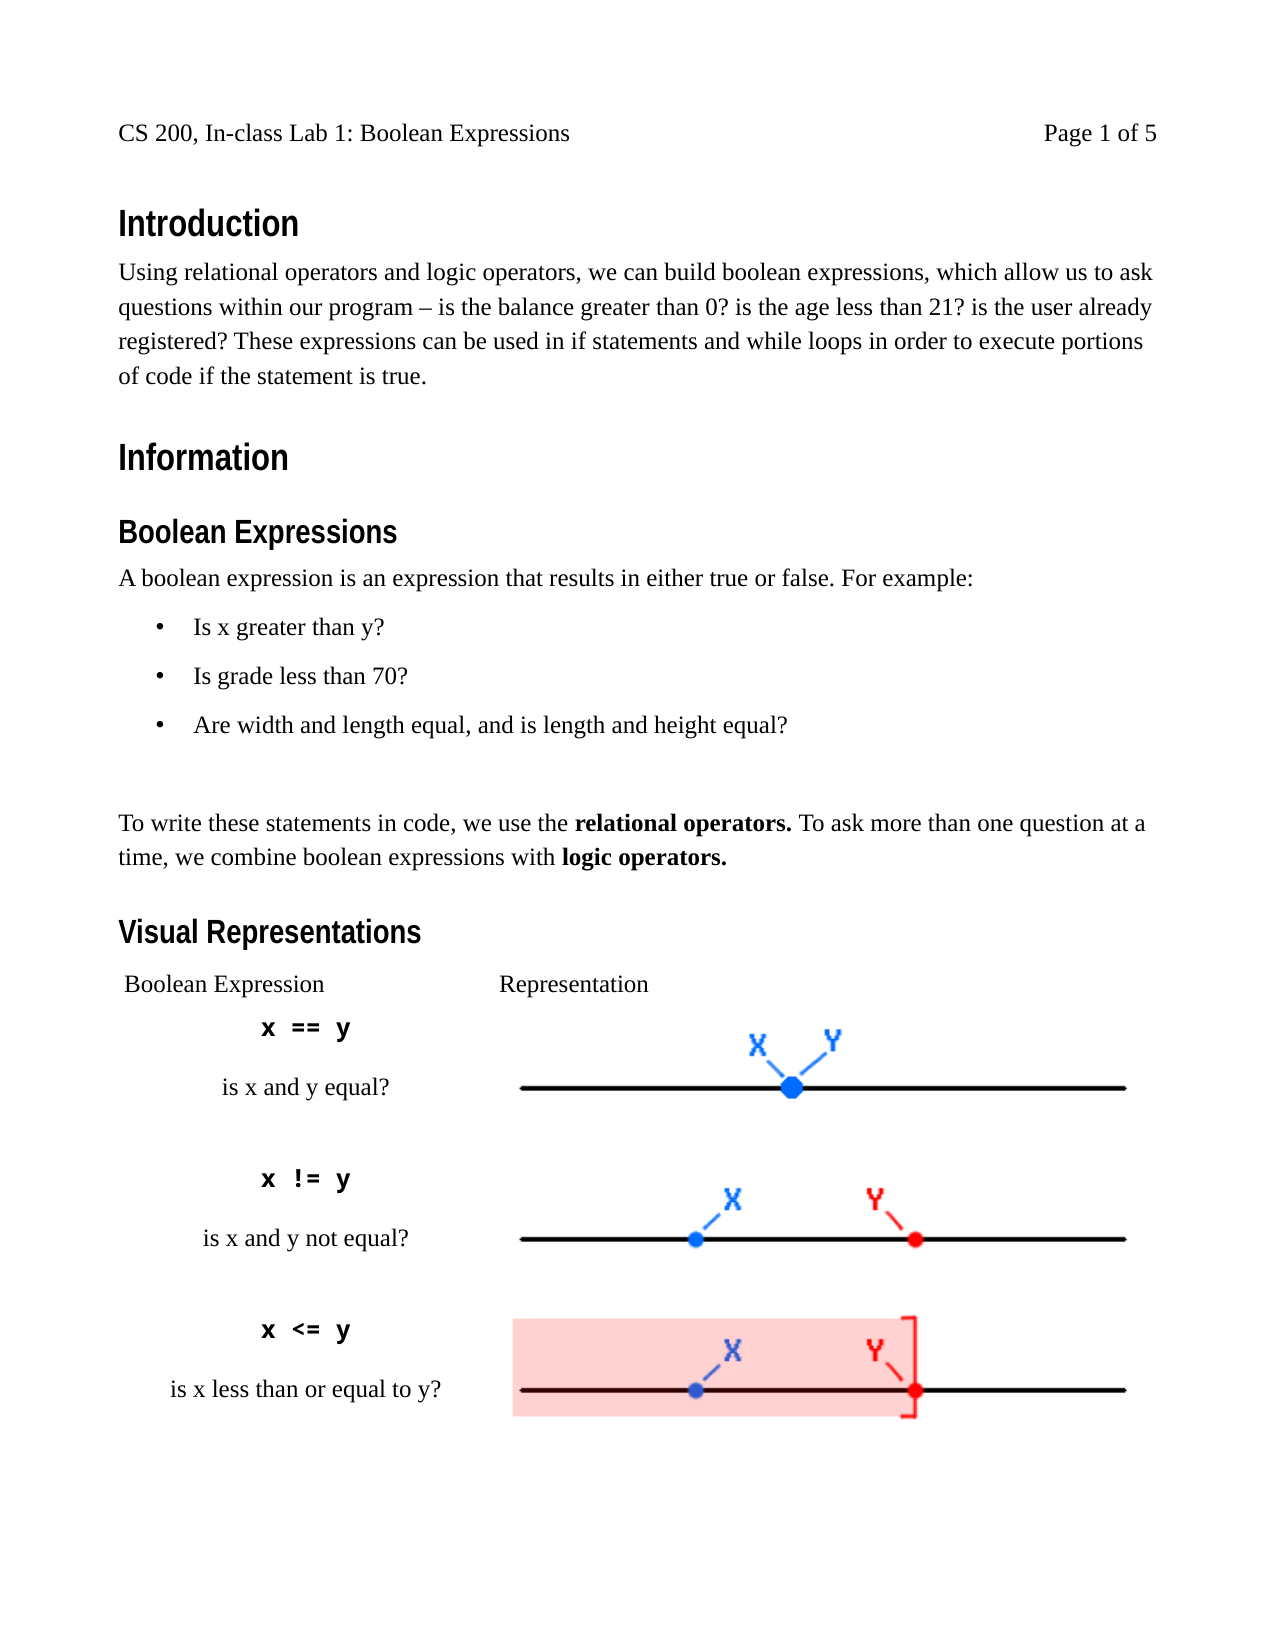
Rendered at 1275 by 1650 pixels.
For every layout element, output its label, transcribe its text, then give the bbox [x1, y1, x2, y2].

table_cell x == y is x and y equal? [118, 1004, 493, 1155]
table_cell [493, 1155, 1157, 1306]
table_header Representation [493, 963, 1157, 1003]
text To write these statements in code, we use the relational operators. To ask more than one question at a time, we combine boolean expressions with logic operators. [118, 808, 1157, 871]
subtitle Introduction [118, 201, 1157, 245]
list Are width and length equal, and is length and height equal? [156, 710, 1157, 739]
table_header Boolean Expression [118, 963, 493, 1003]
picture [512, 1311, 1138, 1423]
table_cell x != y is x and y not equal? [118, 1155, 493, 1306]
list Is grade less than 70? [156, 661, 1157, 689]
table_cell [493, 1004, 1157, 1155]
subtitle Information [118, 435, 1157, 478]
table_cell [493, 1423, 1157, 1457]
subtitle Visual Representations [118, 912, 1157, 951]
list Is x greater than y? [156, 612, 1157, 641]
text Using relational operators and logic operators, we can build boolean expressions, which allow us to ask questions within our program – is the balance greater than 0? is the age less than 21? is the user already registered? These expressions can be used in if statements and while loops in order to execute portions of code if the statement is true. [118, 257, 1157, 389]
table_cell x <= y is x less than or equal to y? [118, 1306, 493, 1457]
table_cell [493, 1306, 1157, 1422]
subtitle Boolean Expressions [118, 512, 1157, 550]
picture [512, 1009, 1138, 1121]
picture [512, 1160, 1138, 1272]
text A boolean expression is an expression that results in either true or false. For example: [118, 563, 1157, 591]
